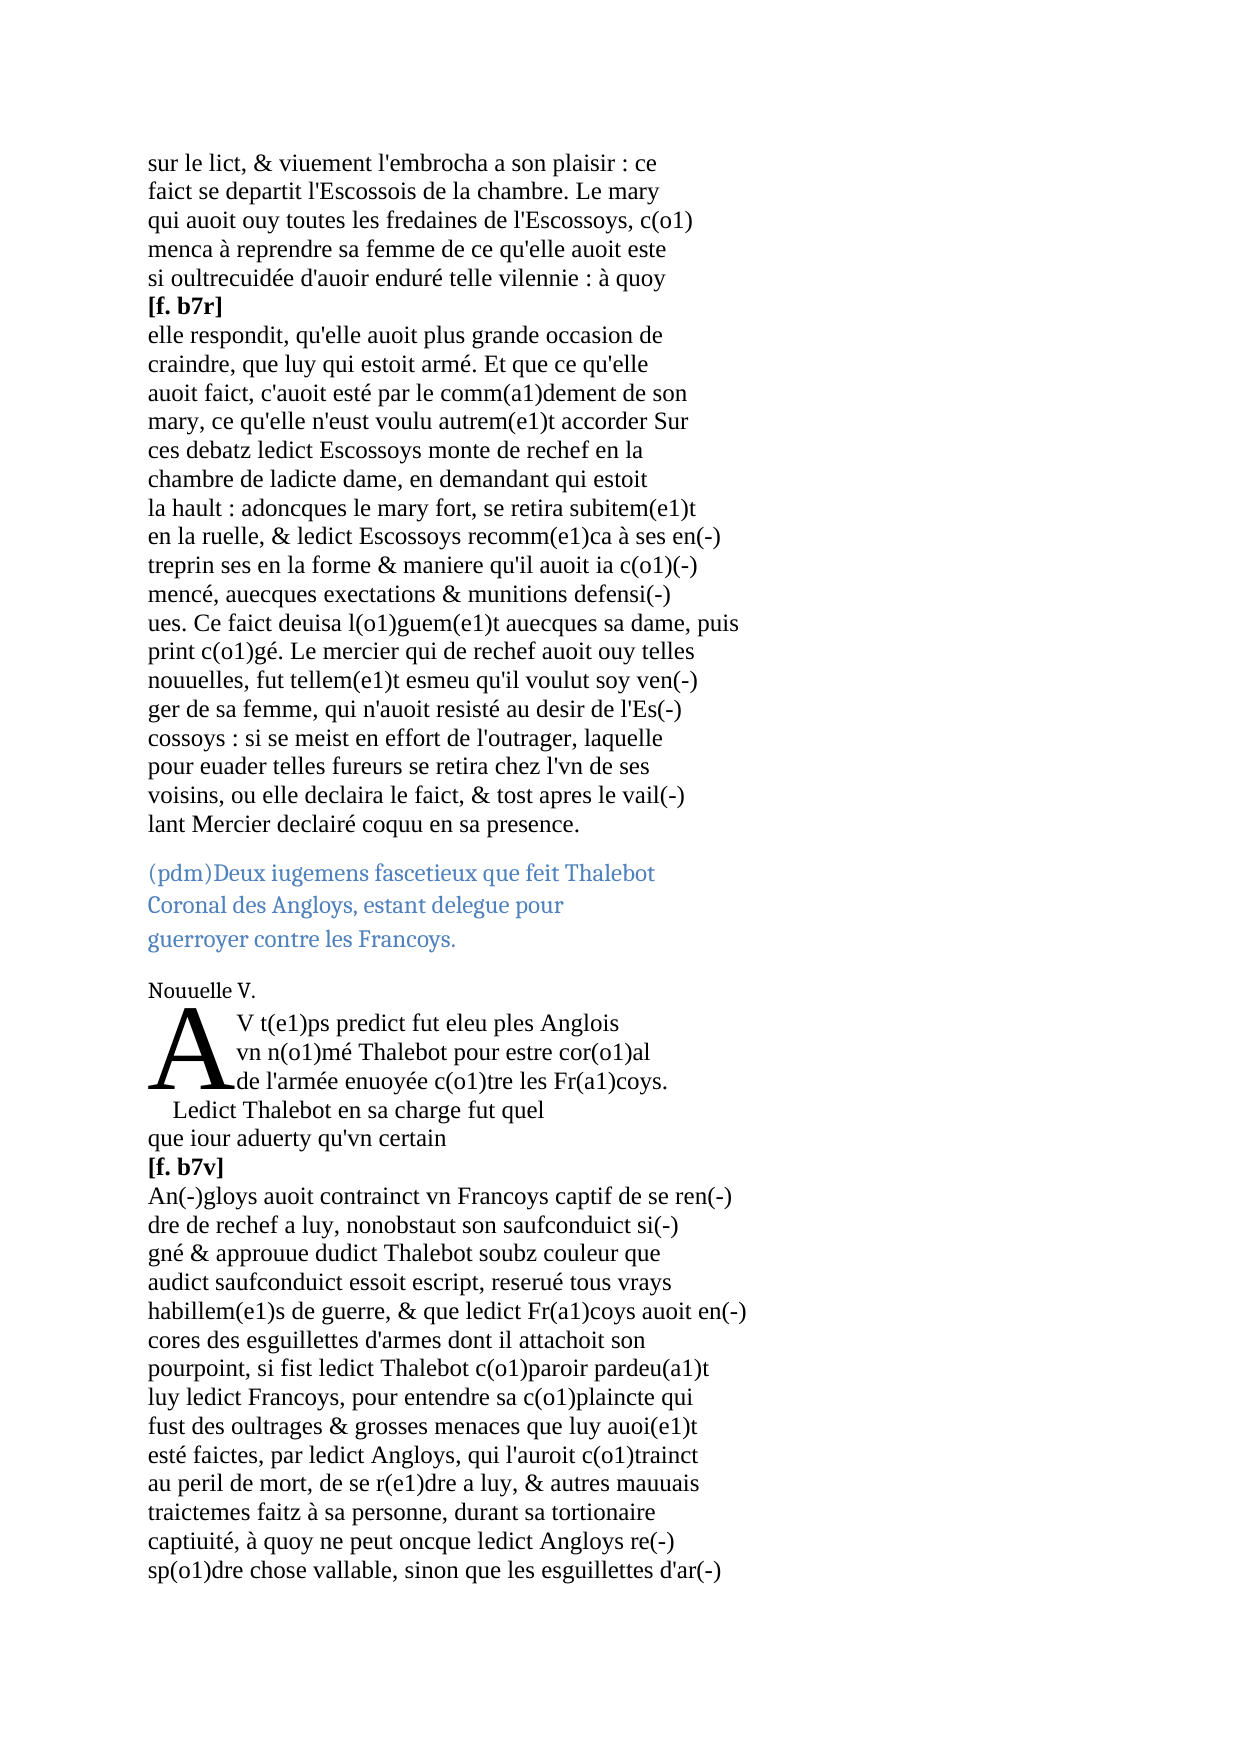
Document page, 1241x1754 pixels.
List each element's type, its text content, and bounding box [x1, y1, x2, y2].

text sur le lict, & viuement l'embrocha a son plaisir : ce faict se departit l'Escossois de la chambre. Le mary qui auoit ouy toutes les fredaines de l'Escossoys, c(o1) menca à reprendre sa femme de ce qu'elle auoit este si oultrecuidée d'auoir enduré telle vilennie : à quoy [f. b7r] elle respondit, qu'elle auoit plus grande occasion de craindre, que luy qui estoit armé. Et que ce qu'elle auoit faict, c'auoit esté par le comm(a1)dement de son mary, ce qu'elle n'eust voulu autrem(e1)t accorder Sur ces debatz ledict Escossoys monte de rechef en la chambre de ladicte dame, en demandant qui estoit la hault : adoncques le mary fort, se retira subitem(e1)t en la ruelle, & ledict Escossoys recomm(e1)ca à ses en(-) treprin ses en la forme & maniere qu'il auoit ia c(o1)(-) mencé, auecques exectations & munitions defensi(-) ues. Ce faict deuisa l(o1)guem(e1)t auecques sa dame, puis print c(o1)gé. Le mercier qui de rechef auoit ouy telles nouuelles, fut tellem(e1)t esmeu qu'il voulut soy ven(-) ger de sa femme, qui n'auoit resisté au desir de l'Es(-) cossoys : si se meist en effort de l'outrager, laquelle pour euader telles fureurs se retira chez l'vn de ses voisins, ou elle declaira le faict, & tost apres le vail(-) lant Mercier declairé coquu en sa presence. [148, 148, 1093, 838]
subtitle (pdm)Deux iugemens fascetieux que feit Thalebot Coronal des Angloys, estant delegue pour guerroyer contre les Francoys. [148, 858, 1093, 953]
text AV t(e1)ps predict fut eleu ples Anglois vn n(o1)mé Thalebot pour estre cor(o1)al de l'armée enuoyée c(o1)tre les Fr(a1)coys. [148, 1008, 1093, 1095]
subtitle Nouuelle V. [148, 978, 1093, 1005]
text Ledict Thalebot en sa charge fut quel que iour aduerty qu'vn certain [f. b7v] An(-)gloys auoit contrainct vn Francoys captif de se ren(-) dre de rechef a luy, nonobstaut son saufconduict si(-) gné & approuue dudict Thalebot soubz couleur que audict saufconduict essoit escript, reserué tous vrays habillem(e1)s de guerre, & que ledict Fr(a1)coys auoit en(-) cores des esguillettes d'armes dont il attachoit son pourpoint, si fist ledict Thalebot c(o1)paroir pardeu(a1)t luy ledict Francoys, pour entendre sa c(o1)plaincte qui fust des oultrages & grosses menaces que luy auoi(e1)t esté faictes, par ledict Angloys, qui l'auroit c(o1)trainct au peril de mort, de se r(e1)dre a luy, & autres mauuais traictemes faitz à sa personne, durant sa tortionaire captiuité, à quoy ne peut oncque ledict Angloys re(-) sp(o1)dre chose vallable, sinon que les esguillettes d'ar(-) [148, 1095, 1093, 1583]
